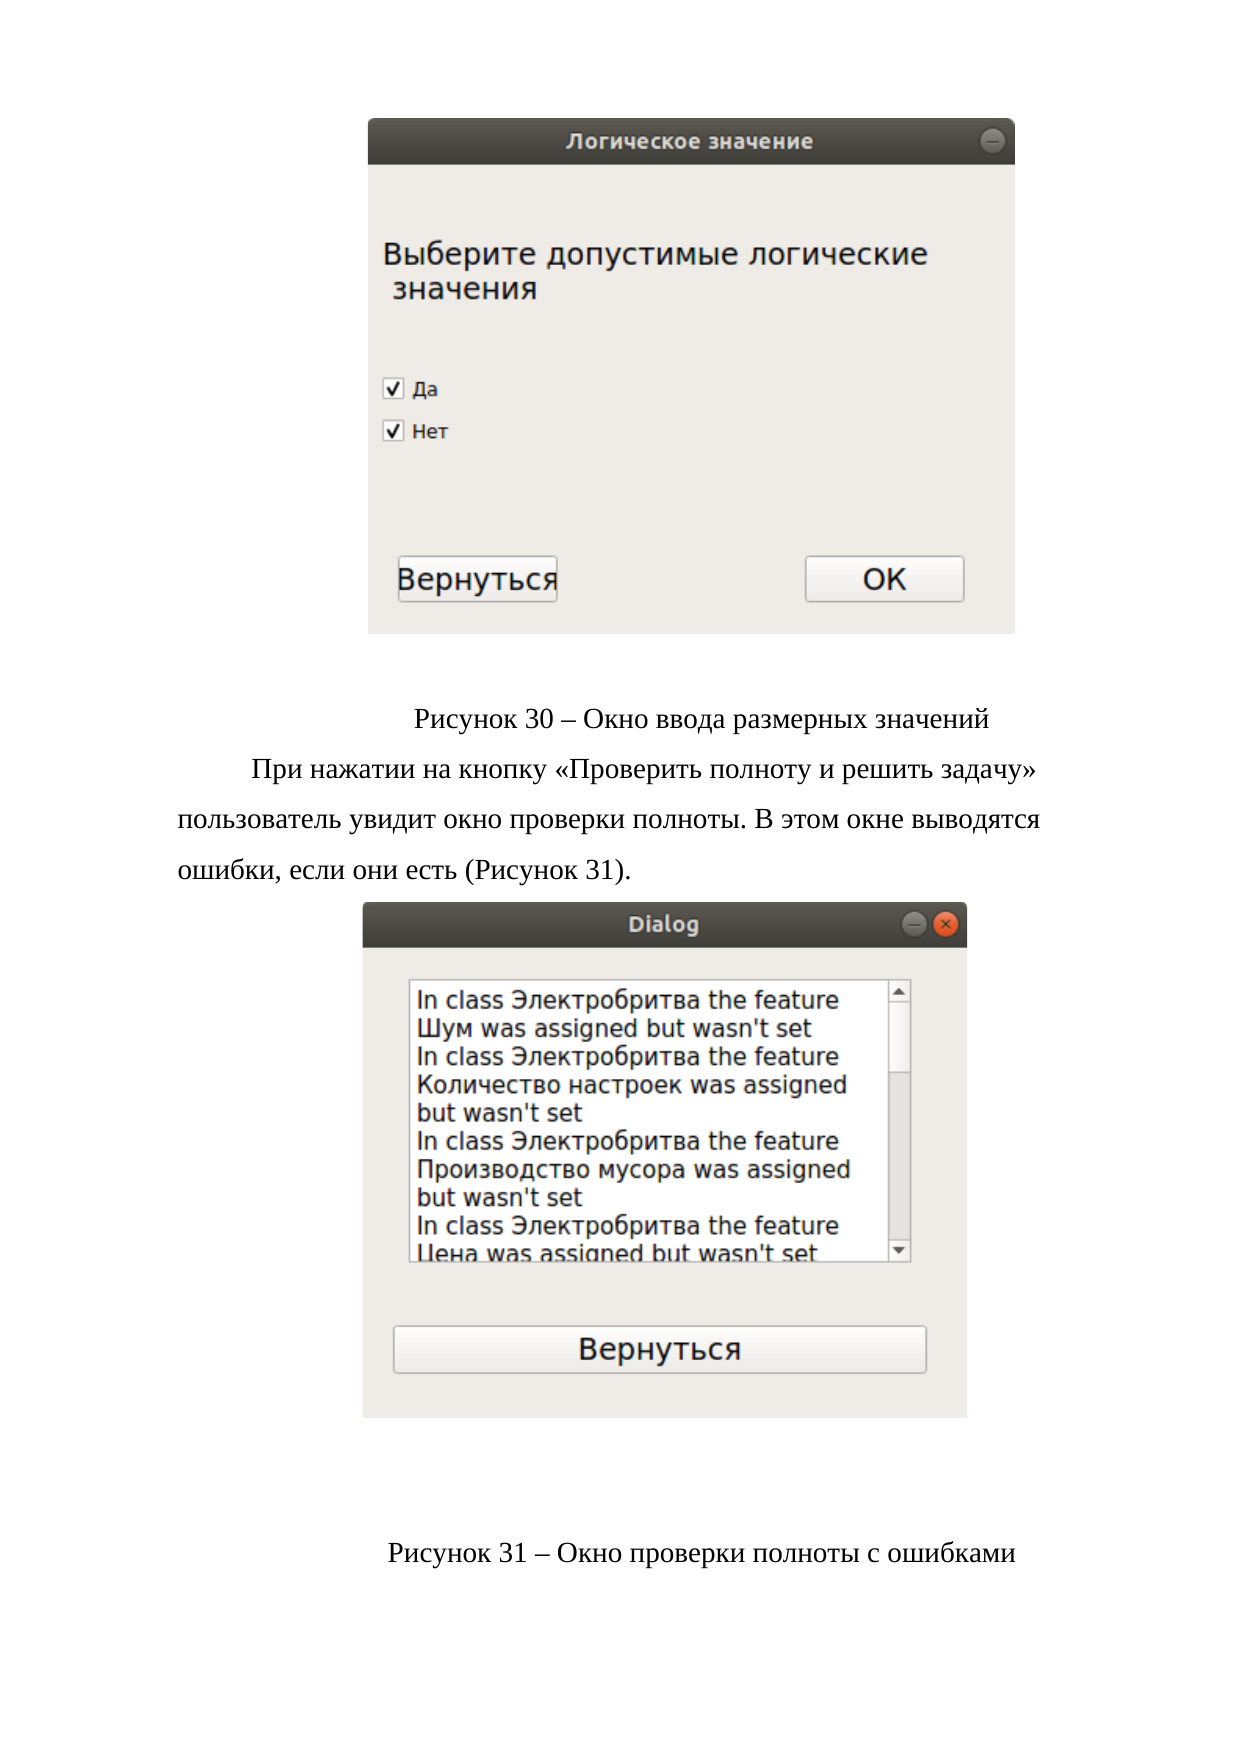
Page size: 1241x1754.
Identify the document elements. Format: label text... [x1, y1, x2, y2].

picture [362, 902, 968, 1418]
text При нажатии на кнопку «Проверить полноту и решить задачу» пользователь увидит окно проверки полноты. В этом окне выводятся ошибки, если они есть (Рисунок 31). [177, 751, 1152, 885]
picture [367, 118, 1015, 634]
text Рисунок 31 – Окно проверки полноты с ошибками [177, 1535, 1152, 1569]
text Рисунок 30 – Окно ввода размерных значений [177, 701, 1152, 734]
